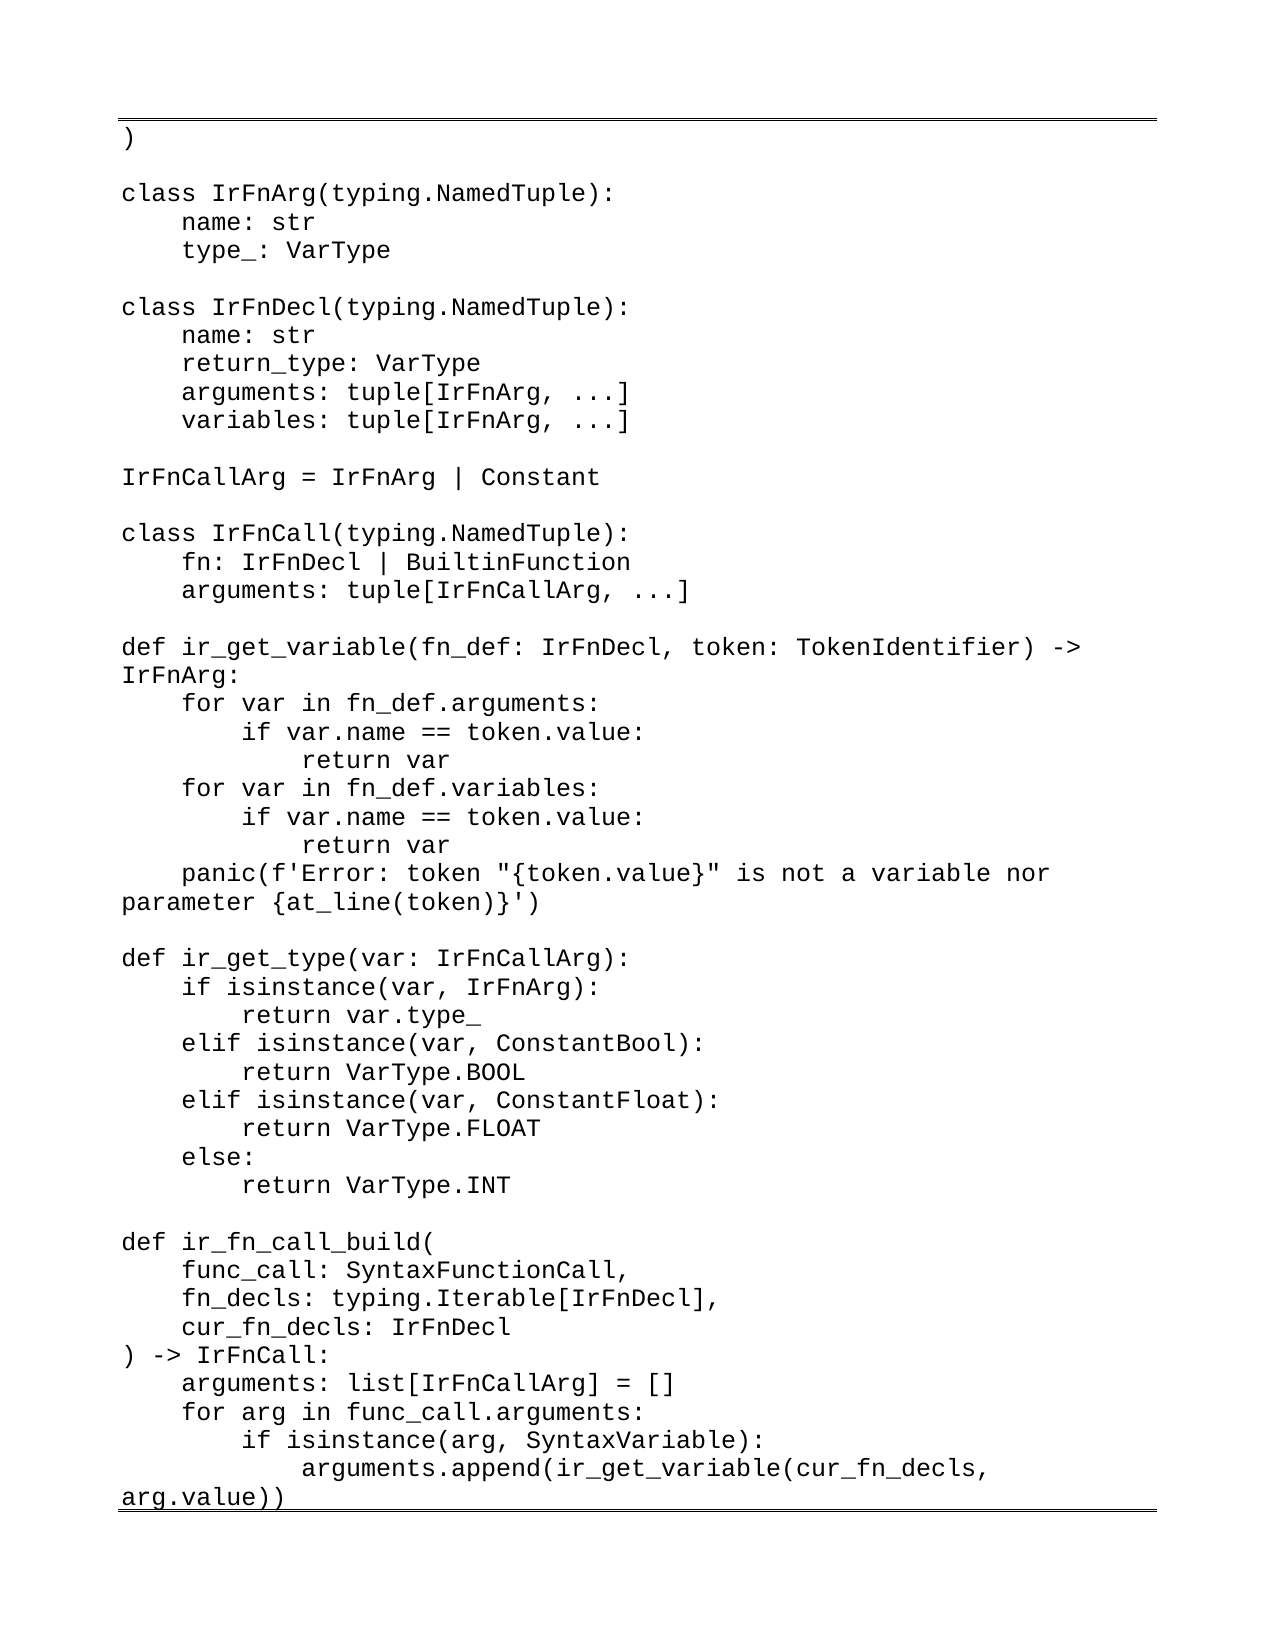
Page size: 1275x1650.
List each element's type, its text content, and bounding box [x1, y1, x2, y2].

text ) -> IrFnCall: [118, 1336, 1157, 1365]
text arguments: tuple[IrFnCallArg, ...] [118, 571, 1157, 606]
text return var.type_ [118, 996, 1157, 1025]
text if var.name == token.value: [118, 798, 1157, 826]
text def ir_get_type(var: IrFnCallArg): [118, 940, 1157, 968]
text variables: tuple[IrFnArg, ...] [118, 401, 1157, 436]
text name: str [118, 203, 1157, 231]
text if var.name == token.value: [118, 713, 1157, 741]
text return var [118, 826, 1157, 855]
text def ir_get_variable(fn_def: IrFnDecl, token: TokenIdentifier) -> IrFnArg: [118, 628, 1157, 685]
text ) [118, 121, 1157, 152]
text return VarType.INT [118, 1166, 1157, 1201]
text type_: VarType [118, 231, 1157, 266]
text else: [118, 1138, 1157, 1166]
text if isinstance(var, IrFnArg): [118, 968, 1157, 996]
text def ir_fn_call_build( [118, 1223, 1157, 1251]
text elif isinstance(var, ConstantBool): [118, 1025, 1157, 1053]
text name: str [118, 316, 1157, 345]
text for var in fn_def.arguments: [118, 685, 1157, 713]
text fn_decls: typing.Iterable[IrFnDecl], [118, 1280, 1157, 1308]
text class IrFnDecl(typing.NamedTuple): [118, 288, 1157, 316]
text fn: IrFnDecl | BuiltinFunction [118, 543, 1157, 571]
text arguments: list[IrFnCallArg] = [] [118, 1365, 1157, 1393]
text IrFnCallArg = IrFnArg | Constant [118, 458, 1157, 492]
text arguments.append(ir_get_variable(cur_fn_decls, arg.value)) [118, 1450, 1157, 1509]
text for arg in func_call.arguments: [118, 1393, 1157, 1421]
text cur_fn_decls: IrFnDecl [118, 1308, 1157, 1336]
text panic(f'Error: token "{token.value}" is not a variable nor parameter {at_line(token)}') [118, 855, 1157, 917]
text class IrFnArg(typing.NamedTuple): [118, 175, 1157, 203]
text arguments: tuple[IrFnArg, ...] [118, 373, 1157, 401]
text class IrFnCall(typing.NamedTuple): [118, 515, 1157, 543]
text if isinstance(arg, SyntaxVariable): [118, 1421, 1157, 1450]
text func_call: SyntaxFunctionCall, [118, 1251, 1157, 1280]
text return VarType.FLOAT [118, 1110, 1157, 1138]
text return var [118, 741, 1157, 770]
text return VarType.BOOL [118, 1053, 1157, 1081]
text for var in fn_def.variables: [118, 770, 1157, 798]
text return_type: VarType [118, 345, 1157, 373]
text elif isinstance(var, ConstantFloat): [118, 1081, 1157, 1110]
